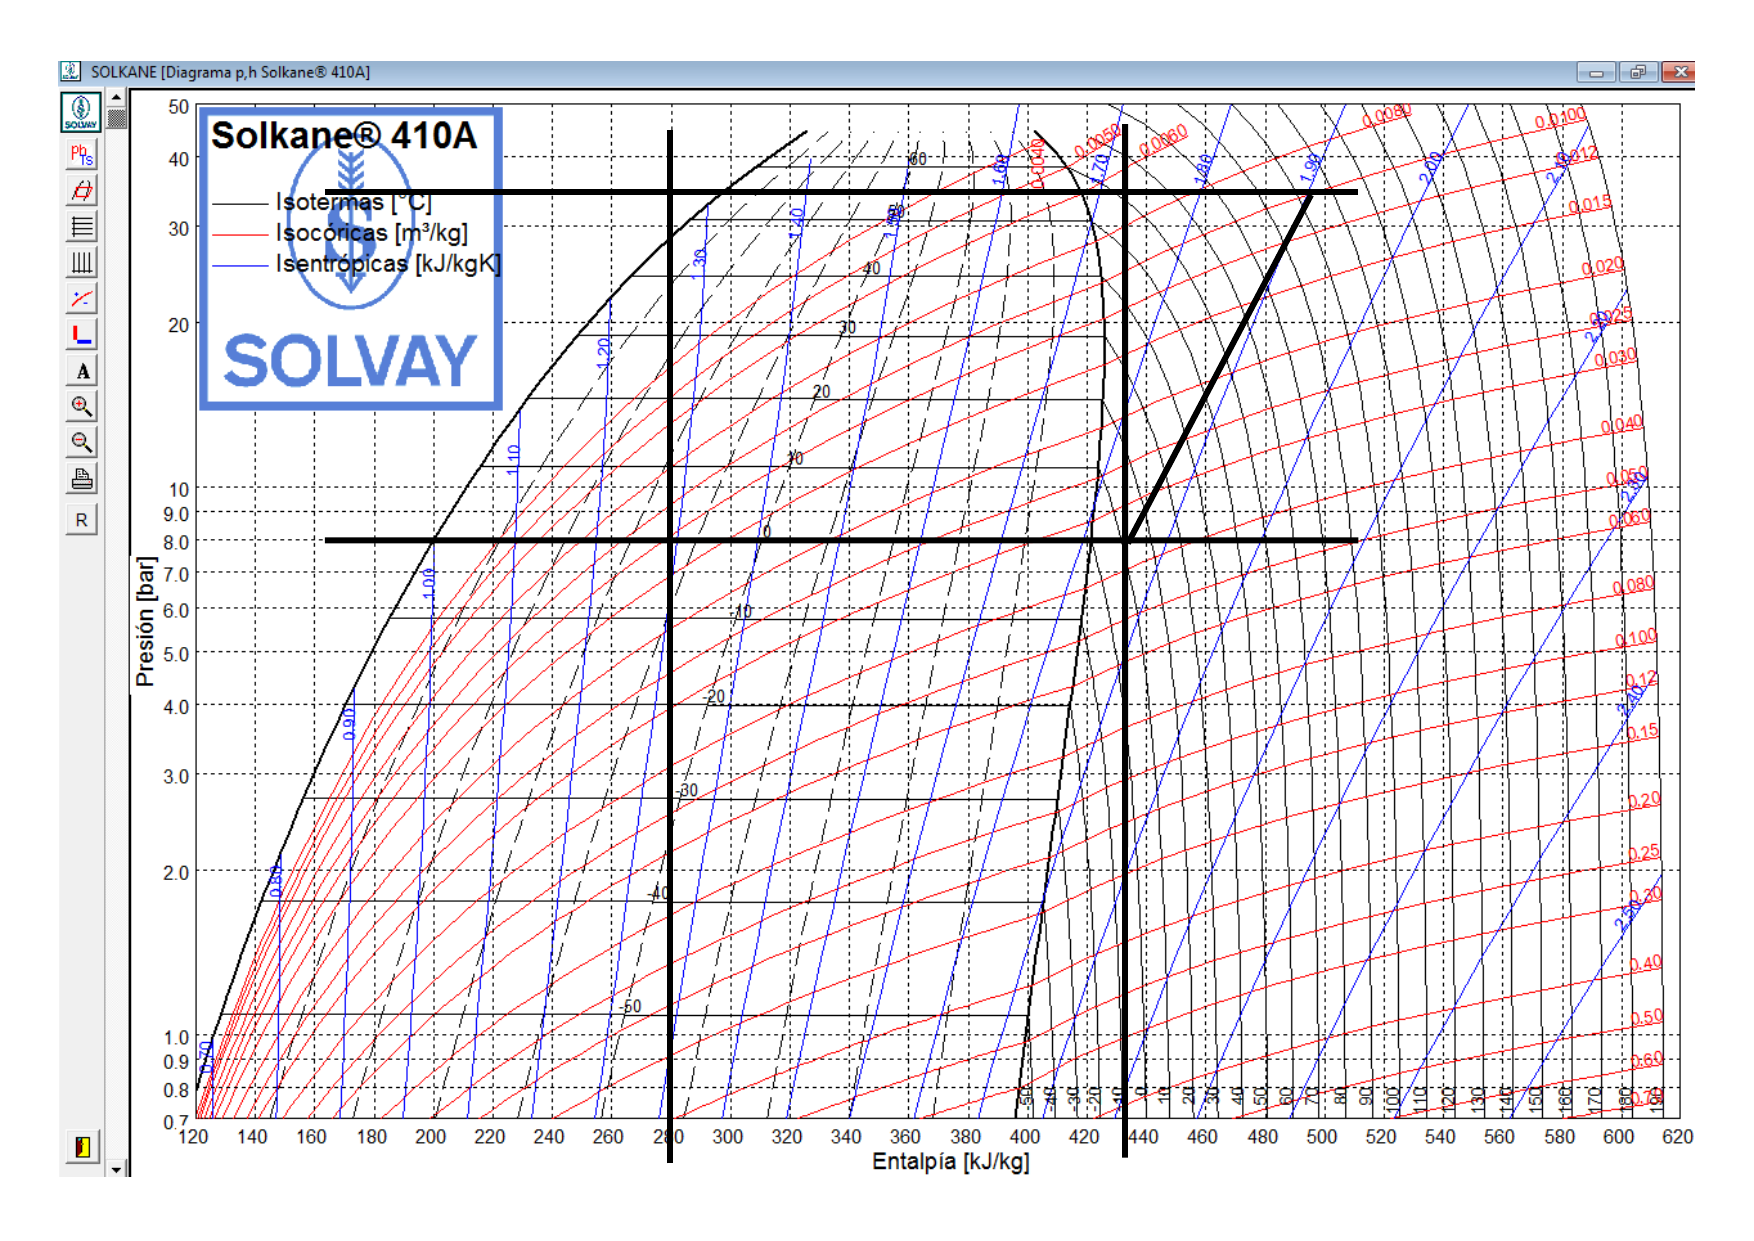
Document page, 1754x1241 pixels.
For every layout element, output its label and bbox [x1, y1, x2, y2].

picture [58, 61, 1695, 1177]
